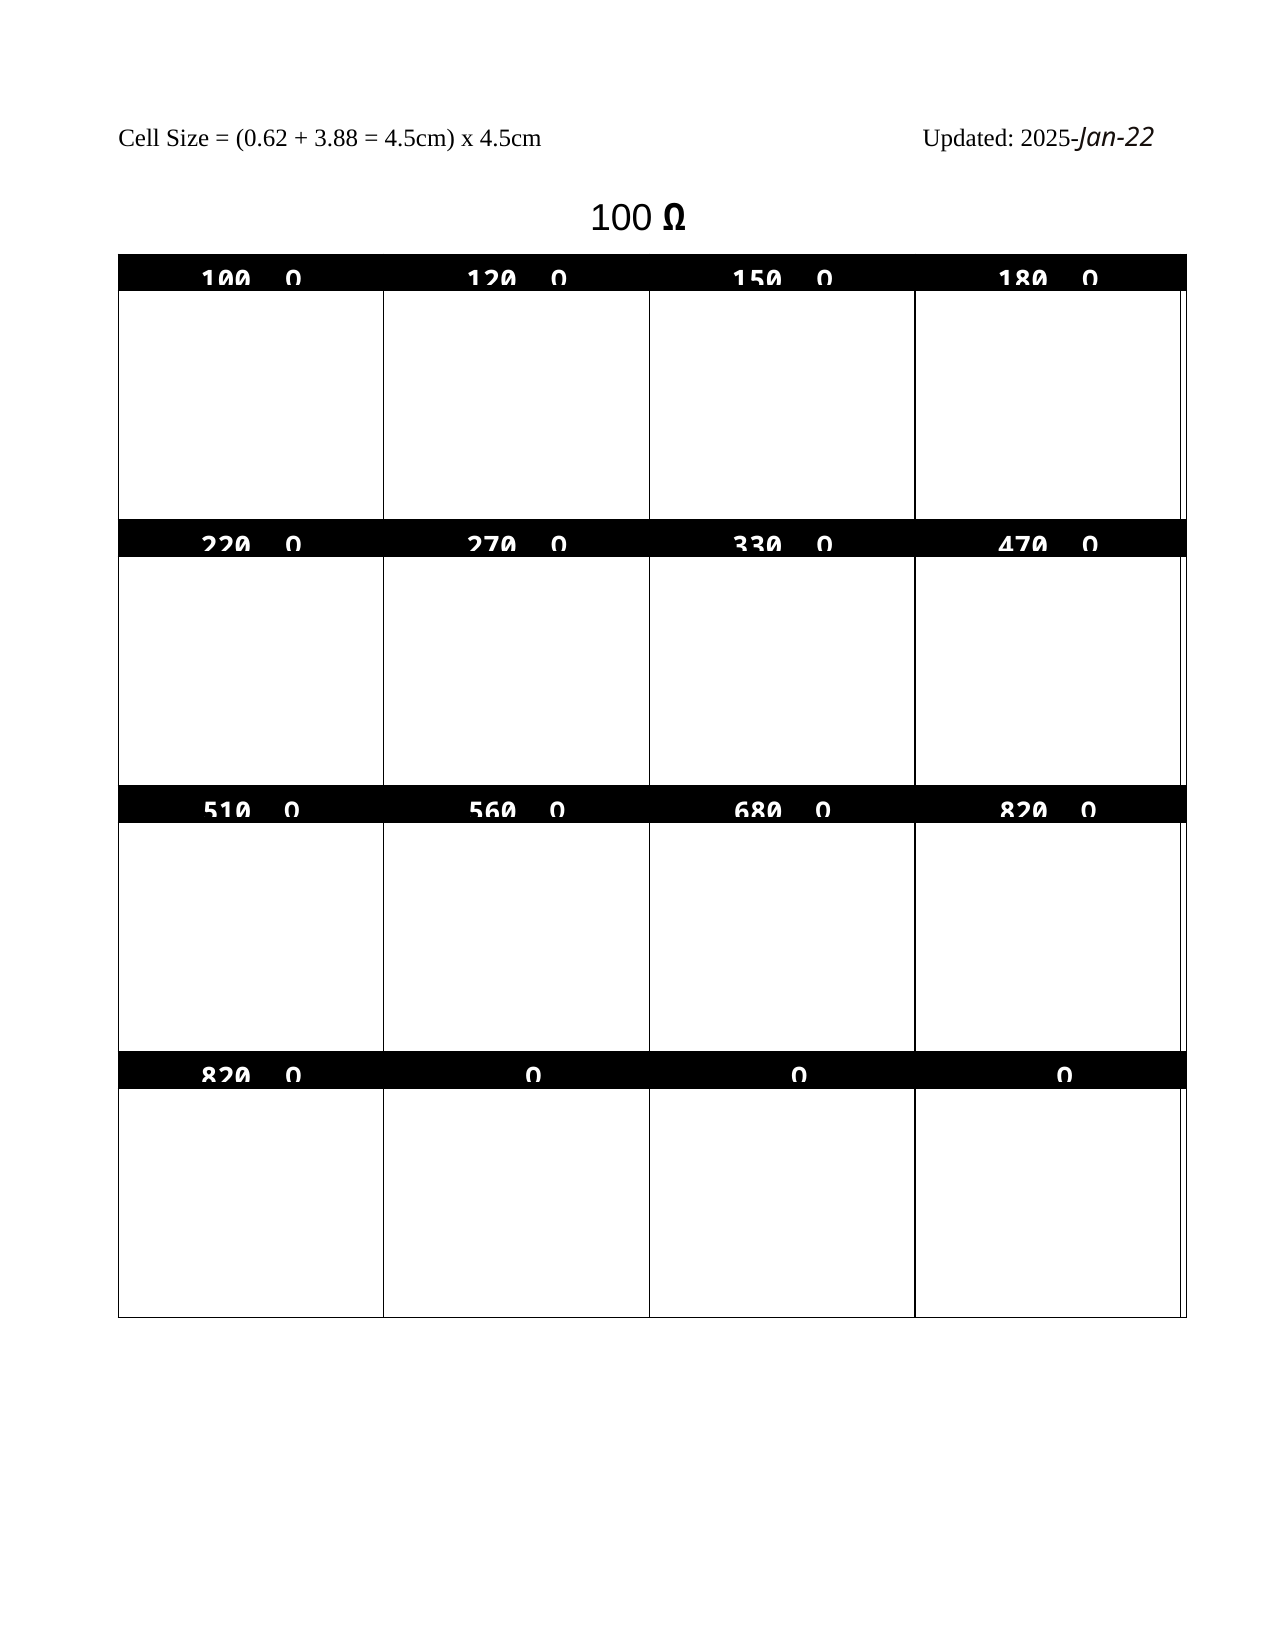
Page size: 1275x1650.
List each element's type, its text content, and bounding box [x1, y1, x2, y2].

table_cell 820 Ω [916, 786, 1180, 822]
table_cell [1181, 1052, 1186, 1088]
table_cell [1181, 557, 1186, 785]
table_cell 820 Ω [119, 1052, 383, 1088]
table_cell 220 Ω [119, 520, 383, 556]
table_cell 470 Ω [916, 520, 1180, 556]
table_cell [384, 557, 649, 785]
table_cell [916, 1089, 1180, 1317]
table_cell 330 Ω [650, 520, 914, 556]
table_cell [1181, 520, 1186, 556]
table_header 100 Ω [119, 255, 383, 290]
table_cell [384, 291, 649, 519]
table_cell Ω [650, 1052, 914, 1088]
table_cell [650, 823, 914, 1051]
table_cell [119, 291, 383, 519]
table_cell [384, 1089, 649, 1317]
table_cell Ω [916, 1052, 1180, 1088]
table_cell [650, 557, 914, 785]
table_header 120 Ω [384, 255, 649, 290]
table_cell [916, 557, 1180, 785]
table_cell [650, 1089, 914, 1317]
table_cell [1181, 291, 1186, 519]
table_cell [119, 557, 383, 785]
table_cell [1181, 1089, 1186, 1317]
table_cell [650, 291, 914, 519]
table_header 150 Ω [650, 255, 914, 290]
subtitle 100 Ω [118, 190, 1157, 241]
table_cell 560 Ω [384, 786, 649, 822]
table_header [1181, 255, 1186, 290]
table_cell 680 Ω [650, 786, 914, 822]
table_cell [384, 823, 649, 1051]
table_cell [916, 291, 1180, 519]
table_cell 270 Ω [384, 520, 649, 556]
table_cell 510 Ω [119, 786, 383, 822]
table_cell [916, 823, 1180, 1051]
table_cell [119, 823, 383, 1051]
table_cell Ω [384, 1052, 649, 1088]
table_cell [119, 1089, 383, 1317]
table_cell [1181, 786, 1186, 822]
table_header 180 Ω [916, 255, 1180, 290]
table_cell [1181, 823, 1186, 1051]
